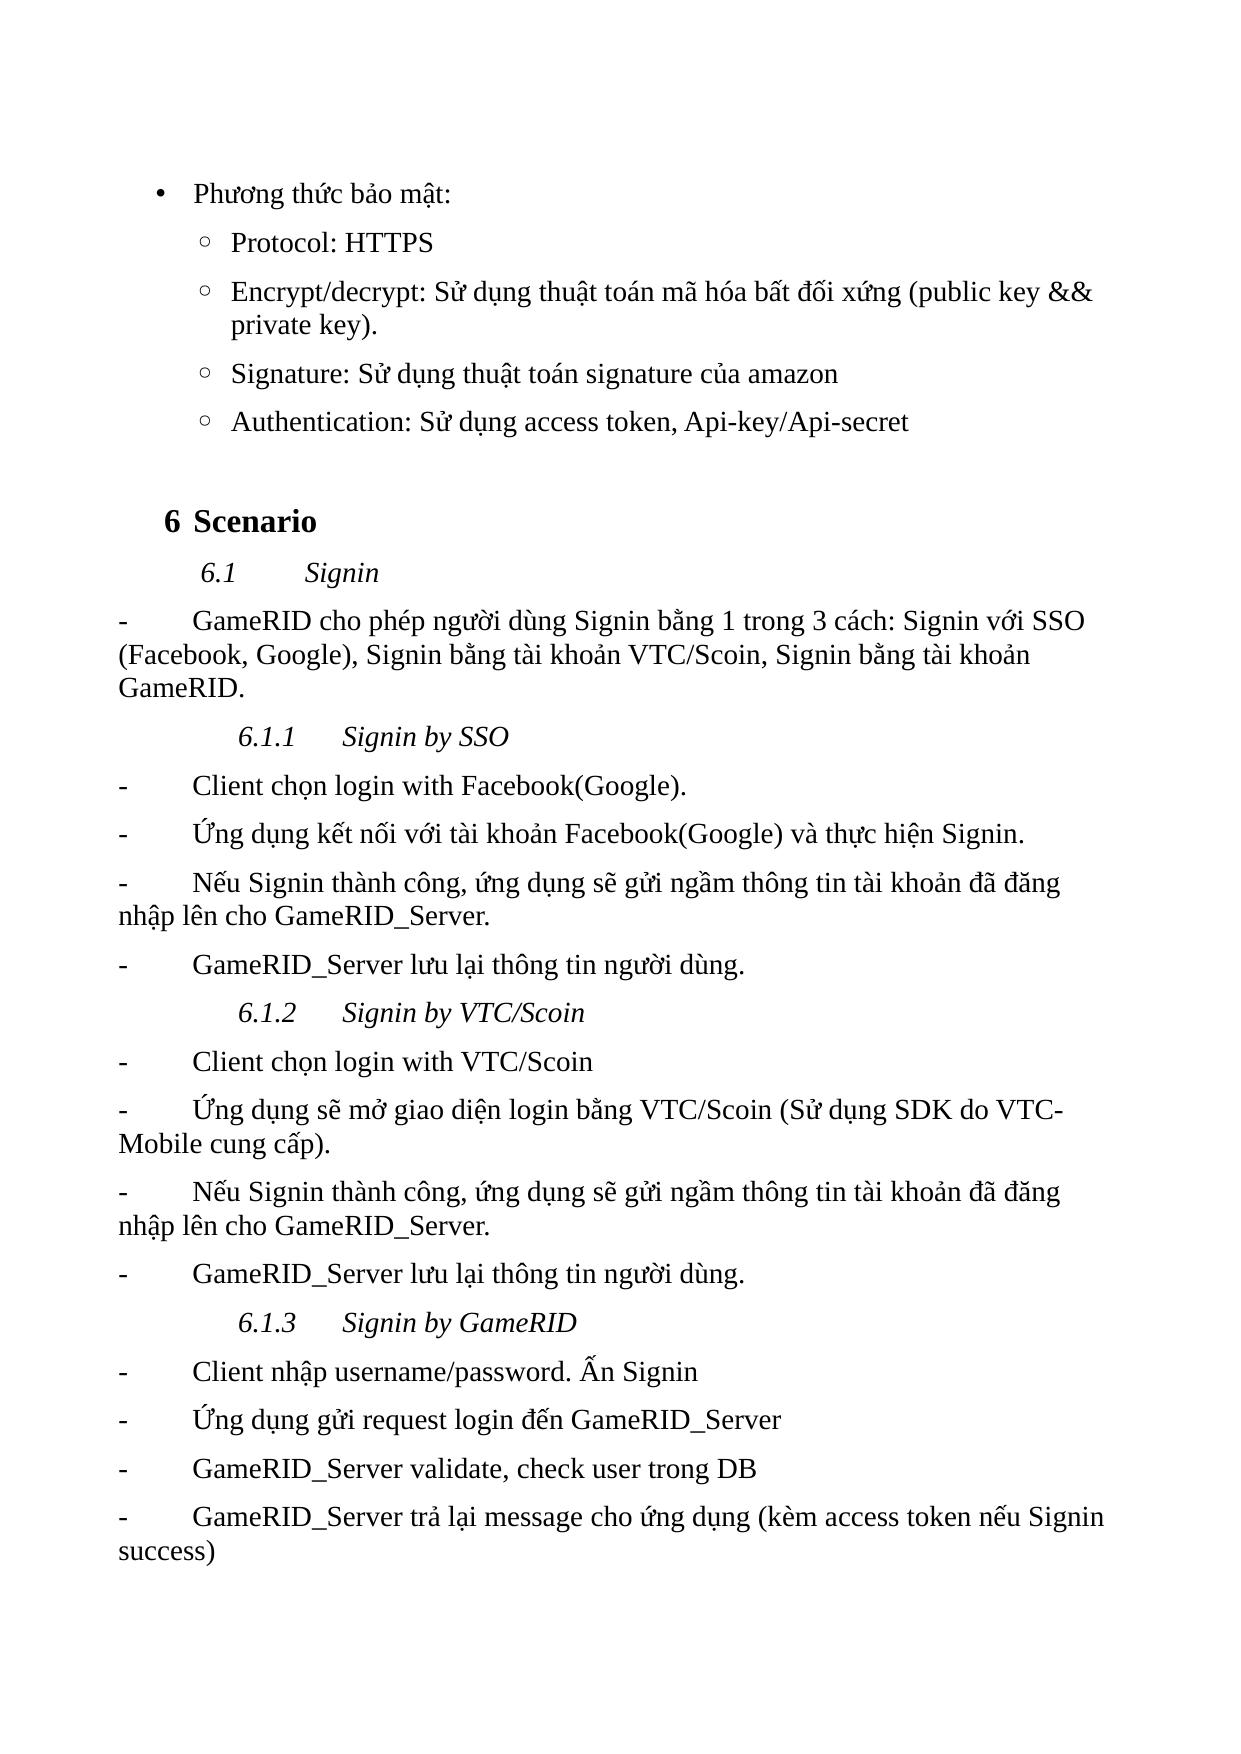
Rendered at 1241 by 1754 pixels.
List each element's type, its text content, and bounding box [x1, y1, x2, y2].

list Encrypt/decrypt: Sử dụng thuật toán mã hóa bất đối xứng (public key && private key). [193, 274, 1122, 341]
text - Ứng dụng kết nối với tài khoản Facebook(Google) và thực hiện Signin. [118, 816, 1122, 850]
list Signin by VTC/Scoin [231, 995, 1122, 1029]
list Phương thức bảo mật: [156, 176, 1122, 210]
text - Nếu Signin thành công, ứng dụng sẽ gửi ngầm thông tin tài khoản đã đăng nhập lên cho GameRID_Server. [118, 865, 1122, 932]
text - Ứng dụng gửi request login đến GameRID_Server [118, 1402, 1122, 1436]
text - Nếu Signin thành công, ứng dụng sẽ gửi ngầm thông tin tài khoản đã đăng nhập lên cho GameRID_Server. [118, 1174, 1122, 1242]
list Protocol: HTTPS [193, 225, 1122, 259]
text - GameRID_Server lưu lại thông tin người dùng. [118, 1257, 1122, 1290]
list Scenario [156, 502, 1122, 540]
text - Ứng dụng sẽ mở giao diện login bằng VTC/Scoin (Sử dụng SDK do VTC-Mobile cung cấp). [118, 1092, 1122, 1159]
text - Client chọn login with Facebook(Google). [118, 768, 1122, 801]
text - Client nhập username/password. Ấn Signin [118, 1354, 1122, 1387]
list Signature: Sử dụng thuật toán signature của amazon [193, 356, 1122, 389]
list Authentication: Sử dụng access token, Api-key/Api-secret [193, 404, 1122, 438]
list Signin by GameRID [231, 1305, 1122, 1339]
text - GameRID_Server lưu lại thông tin người dùng. [118, 947, 1122, 980]
list Signin by SSO [231, 719, 1122, 753]
text - Client chọn login with VTC/Scoin [118, 1044, 1122, 1077]
text - GameRID cho phép người dùng Signin bằng 1 trong 3 cách: Signin với SSO (Facebook, Google), Signin bằng tài khoản VTC/Scoin, Signin bằng tài khoản GameRID. [118, 603, 1122, 704]
list Signin [193, 555, 1122, 588]
text - GameRID_Server validate, check user trong DB [118, 1451, 1122, 1484]
text - GameRID_Server trả lại message cho ứng dụng (kèm access token nếu Signin success) [118, 1499, 1122, 1566]
